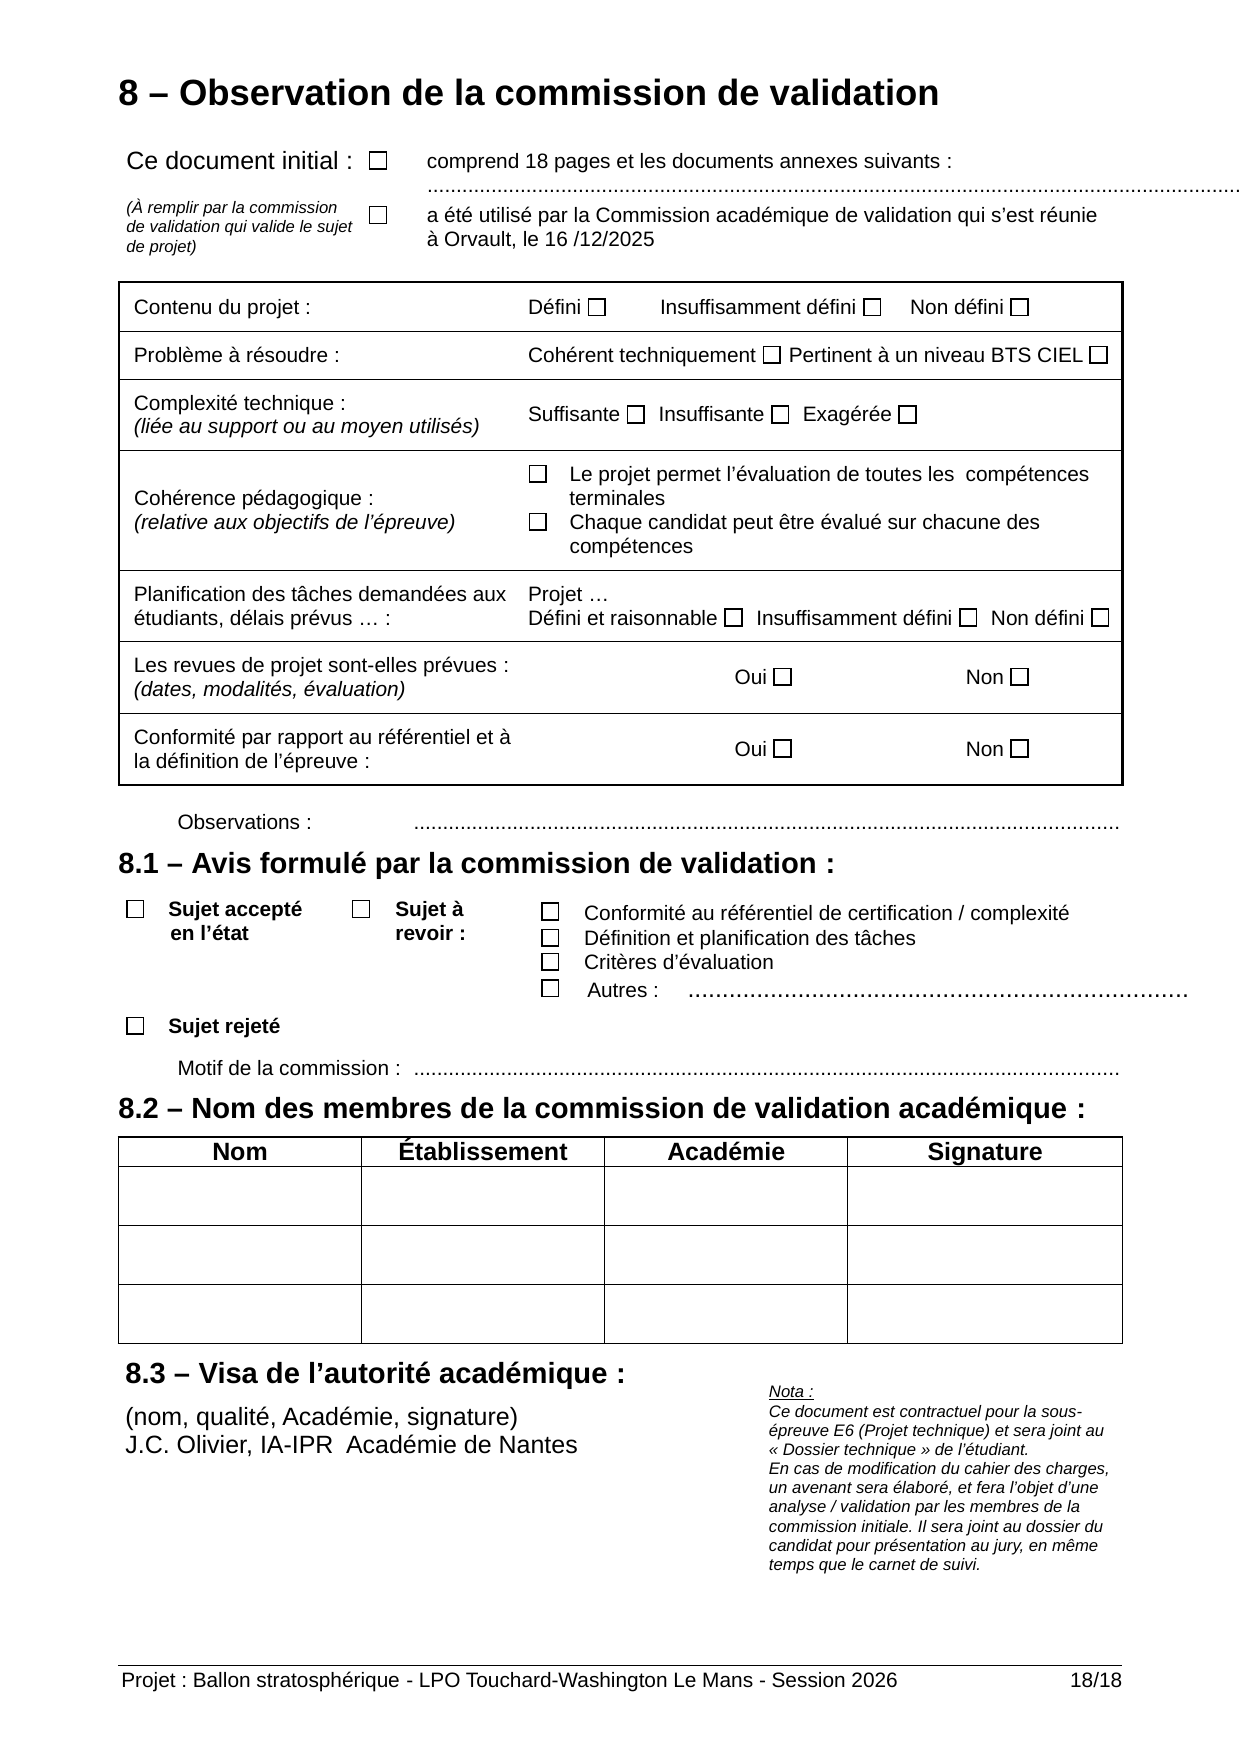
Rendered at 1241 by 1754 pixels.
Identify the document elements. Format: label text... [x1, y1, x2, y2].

table_cell [535, 1008, 1122, 1043]
table_header comprend 18 pages et les documents annexes suivants : [361, 125, 1122, 196]
subtitle Nom des membres de la commission de validation académique : [118, 1091, 1122, 1124]
table_header Sujet à revoir : [345, 891, 534, 1008]
table_cell [605, 1226, 847, 1284]
table_cell Problème à résoudre : [120, 332, 521, 378]
table_cell [605, 1167, 847, 1225]
table_cell Projet … Défini et raisonnable Insuffisamment défini Non défini [521, 571, 1121, 641]
table_cell [848, 1285, 1122, 1343]
table_cell [119, 1167, 361, 1225]
table_cell [362, 1226, 604, 1284]
table_header Signature [848, 1138, 1122, 1166]
text Observations : [177, 810, 1033, 834]
table_cell Conformité par rapport au référentiel et à la définition de l’épreuve : [120, 714, 521, 784]
table_header Visa de l’autorité académique : [118, 1344, 761, 1401]
table_cell Cohérence pédagogique : (relative aux objectifs de l’épreuve) [120, 451, 521, 569]
text Motif de la commission : [177, 1055, 1122, 1079]
table_cell Oui Non [521, 642, 1121, 713]
table_cell [848, 1167, 1122, 1225]
table_cell [605, 1285, 847, 1343]
table_header Nota : [761, 1344, 1121, 1401]
table_header Sujet accepté en l’état [118, 891, 345, 1008]
table_cell [848, 1226, 1122, 1284]
table_cell [119, 1226, 361, 1284]
table_cell (À remplir par la commission de validation qui valide le sujet de projet) [119, 196, 361, 257]
table_cell Cohérent techniquement Pertinent à un niveau BTS CIEL [521, 332, 1121, 378]
table_cell Ce document est contractuel pour la sous-épreuve E6 (Projet technique) et sera joint au « Dossier technique » de l’étudiant. En cas de modification du cahier des charges, un avenant sera élaboré, et fera l’objet d’une analyse / validation par les membres de la commission initiale. Il sera joint au dossier du candidat pour présentation au jury, en même temps que le carnet de suivi. [761, 1401, 1121, 1574]
table_cell a été utilisé par la Commission académique de validation qui s’est réunie à Orvault, le 16 /12/2025 [361, 196, 1122, 257]
table_header Établissement [362, 1138, 604, 1166]
subtitle Observation de la commission de validation [118, 71, 1122, 113]
table_cell Les revues de projet sont-elles prévues : (dates, modalités, évaluation) [120, 642, 521, 713]
table_cell (nom, qualité, Académie, signature) J.C. Olivier, IA-IPR Académie de Nantes [118, 1401, 761, 1574]
table_header Défini Insuffisamment défini Non défini [521, 283, 1121, 331]
table_cell Le projet permet l’évaluation de toutes les compétences terminales Chaque candidat peut être évalué sur chacune des compétences [521, 451, 1121, 569]
table_cell Sujet rejeté [118, 1008, 345, 1043]
table_header Nom [119, 1138, 361, 1166]
table_header Conformité au référentiel de certification / complexité Définition et planification des tâches Critères d’évaluation Autres : [535, 891, 1122, 1008]
table_cell [362, 1167, 604, 1225]
table_cell [345, 1008, 534, 1043]
table_cell [362, 1285, 604, 1343]
table_header Académie [605, 1138, 847, 1166]
table_cell Oui Non [521, 714, 1121, 784]
table_cell [119, 1285, 361, 1343]
table_cell Planification des tâches demandées aux étudiants, délais prévus … : [120, 571, 521, 641]
table_cell Complexité technique : (liée au support ou au moyen utilisés) [120, 380, 521, 450]
table_header Contenu du projet : [120, 283, 521, 331]
table_cell Suffisante Insuffisante Exagérée [521, 380, 1121, 450]
table_header Ce document initial : [119, 125, 361, 196]
subtitle Avis formulé par la commission de validation : [118, 846, 1122, 879]
